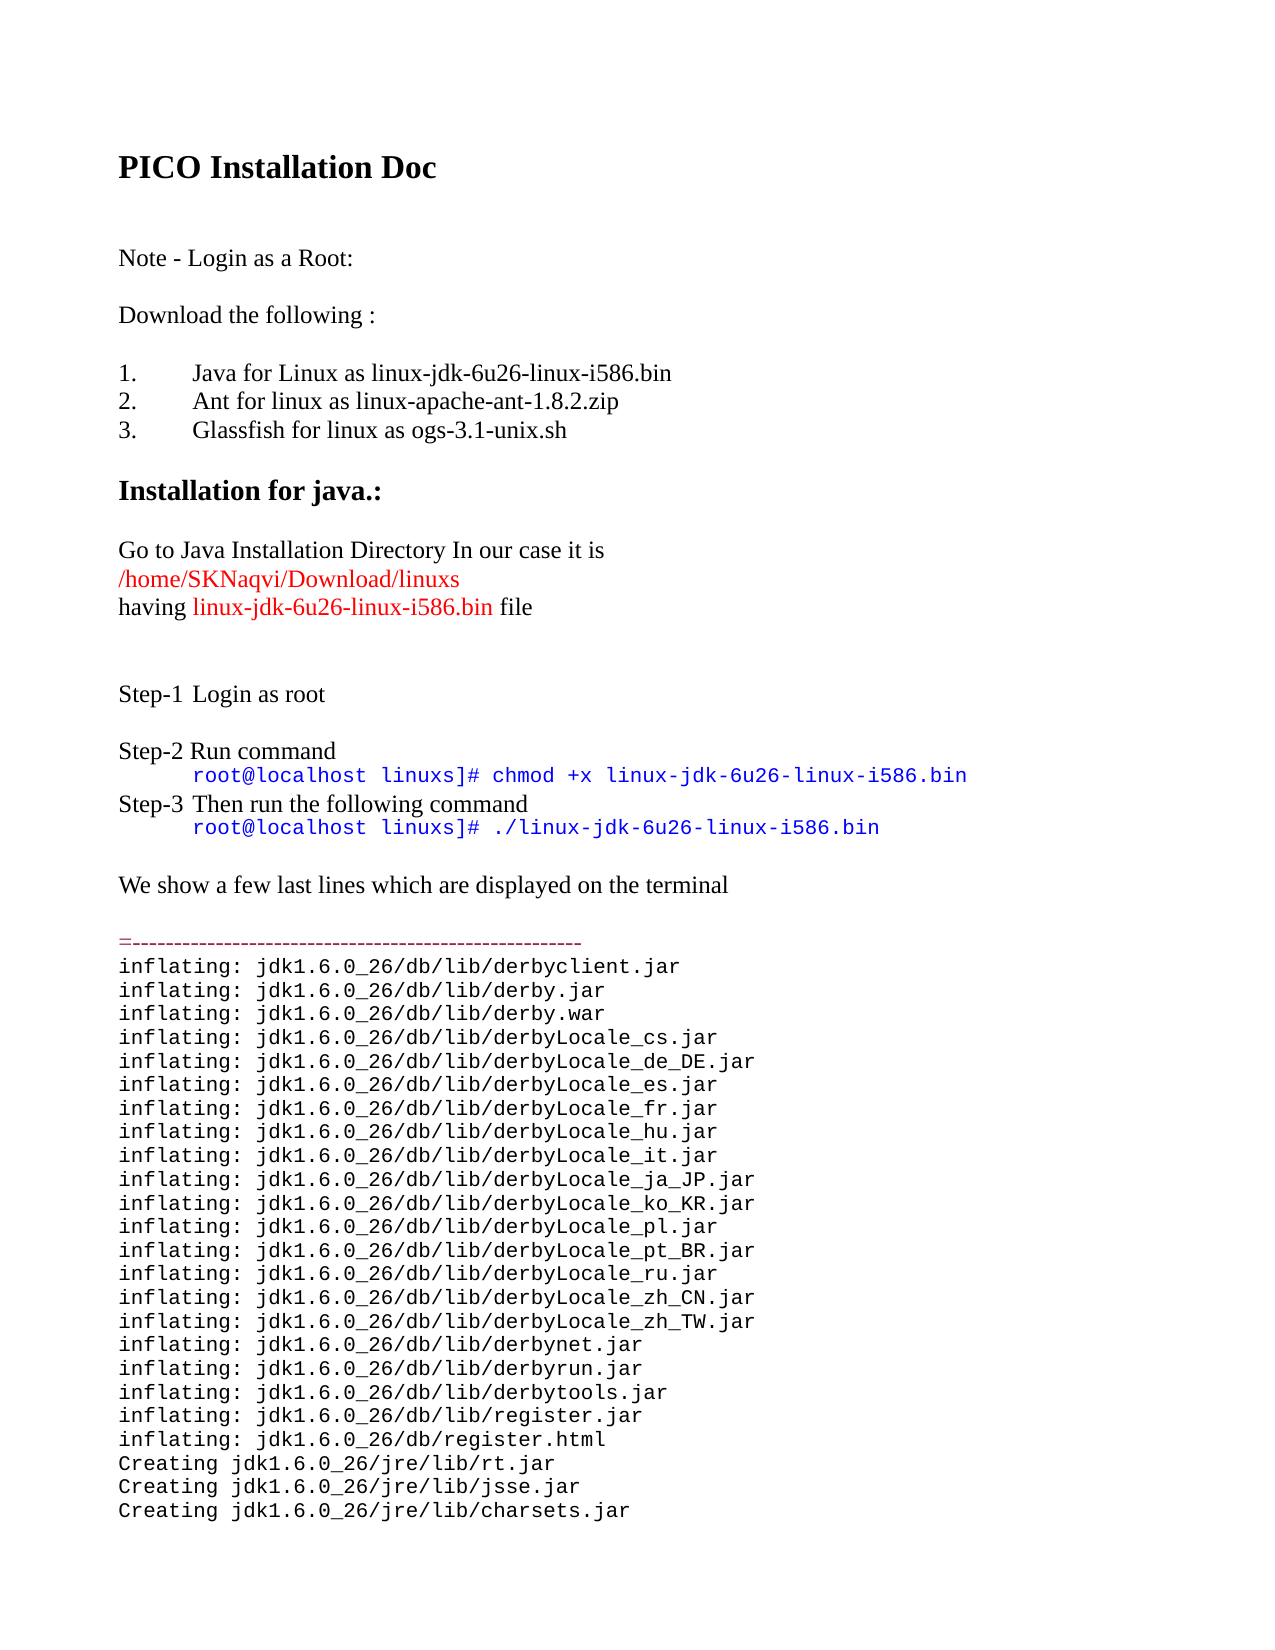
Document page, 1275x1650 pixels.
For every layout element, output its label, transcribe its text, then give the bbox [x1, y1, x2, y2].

text inflating: jdk1.6.0_26/db/lib/derbyLocale_cs.jar [118, 1027, 1157, 1051]
text PICO Installation Doc [118, 147, 1157, 185]
text 3. Glassfish for linux as ogs-3.1-unix.sh [118, 415, 1157, 444]
text 1. Java for Linux as linux-jdk-6u26-linux-i586.bin [118, 358, 1157, 386]
text Creating jdk1.6.0_26/jre/lib/rt.jar [118, 1453, 1157, 1476]
text inflating: jdk1.6.0_26/db/lib/derbyLocale_pt_BR.jar [118, 1240, 1157, 1263]
text inflating: jdk1.6.0_26/db/lib/derbyLocale_ko_KR.jar [118, 1192, 1157, 1216]
text Note - Login as a Root: [118, 243, 1157, 271]
text inflating: jdk1.6.0_26/db/lib/derbytools.jar [118, 1382, 1157, 1405]
text Step-1 Login as root [118, 679, 1157, 707]
text 2. Ant for linux as linux-apache-ant-1.8.2.zip [118, 386, 1157, 415]
text Creating jdk1.6.0_26/jre/lib/jsse.jar [118, 1476, 1157, 1500]
text inflating: jdk1.6.0_26/db/lib/register.jar [118, 1405, 1157, 1429]
text inflating: jdk1.6.0_26/db/register.html [118, 1429, 1157, 1453]
text We show a few last lines which are displayed on the terminal [118, 870, 1157, 898]
text root@localhost linuxs]# chmod +x linux-jdk-6u26-linux-i586.bin [118, 765, 1157, 789]
text inflating: jdk1.6.0_26/db/lib/derbyLocale_zh_TW.jar [118, 1311, 1157, 1334]
text inflating: jdk1.6.0_26/db/lib/derbyLocale_fr.jar [118, 1098, 1157, 1122]
text inflating: jdk1.6.0_26/db/lib/derbyLocale_pl.jar [118, 1216, 1157, 1240]
text inflating: jdk1.6.0_26/db/lib/derbyLocale_es.jar [118, 1074, 1157, 1098]
text inflating: jdk1.6.0_26/db/lib/derbyrun.jar [118, 1358, 1157, 1382]
text inflating: jdk1.6.0_26/db/lib/derbynet.jar [118, 1334, 1157, 1358]
text inflating: jdk1.6.0_26/db/lib/derbyLocale_de_DE.jar [118, 1051, 1157, 1074]
text inflating: jdk1.6.0_26/db/lib/derby.war [118, 1003, 1157, 1027]
text inflating: jdk1.6.0_26/db/lib/derbyLocale_hu.jar [118, 1122, 1157, 1145]
text having linux-jdk-6u26-linux-i586.bin file [118, 592, 1157, 621]
text Go to Java Installation Directory In our case it is [118, 535, 1157, 564]
text =------------------------------------------------------ [118, 927, 1157, 956]
text Download the following : [118, 300, 1157, 329]
text /home/SKNaqvi/Download/linuxs [118, 564, 1157, 592]
text inflating: jdk1.6.0_26/db/lib/derbyLocale_zh_CN.jar [118, 1287, 1157, 1311]
text Step-2 Run command [118, 736, 1157, 765]
text inflating: jdk1.6.0_26/db/lib/derbyclient.jar [118, 956, 1157, 980]
text inflating: jdk1.6.0_26/db/lib/derbyLocale_it.jar [118, 1145, 1157, 1169]
text Step-3 Then run the following command [118, 789, 1157, 817]
text root@localhost linuxs]# ./linux-jdk-6u26-linux-i586.bin [118, 817, 1157, 841]
text Creating jdk1.6.0_26/jre/lib/charsets.jar [118, 1500, 1157, 1523]
text inflating: jdk1.6.0_26/db/lib/derbyLocale_ru.jar [118, 1263, 1157, 1287]
text inflating: jdk1.6.0_26/db/lib/derbyLocale_ja_JP.jar [118, 1169, 1157, 1192]
text inflating: jdk1.6.0_26/db/lib/derby.jar [118, 980, 1157, 1003]
text Installation for java.: [118, 473, 1157, 506]
